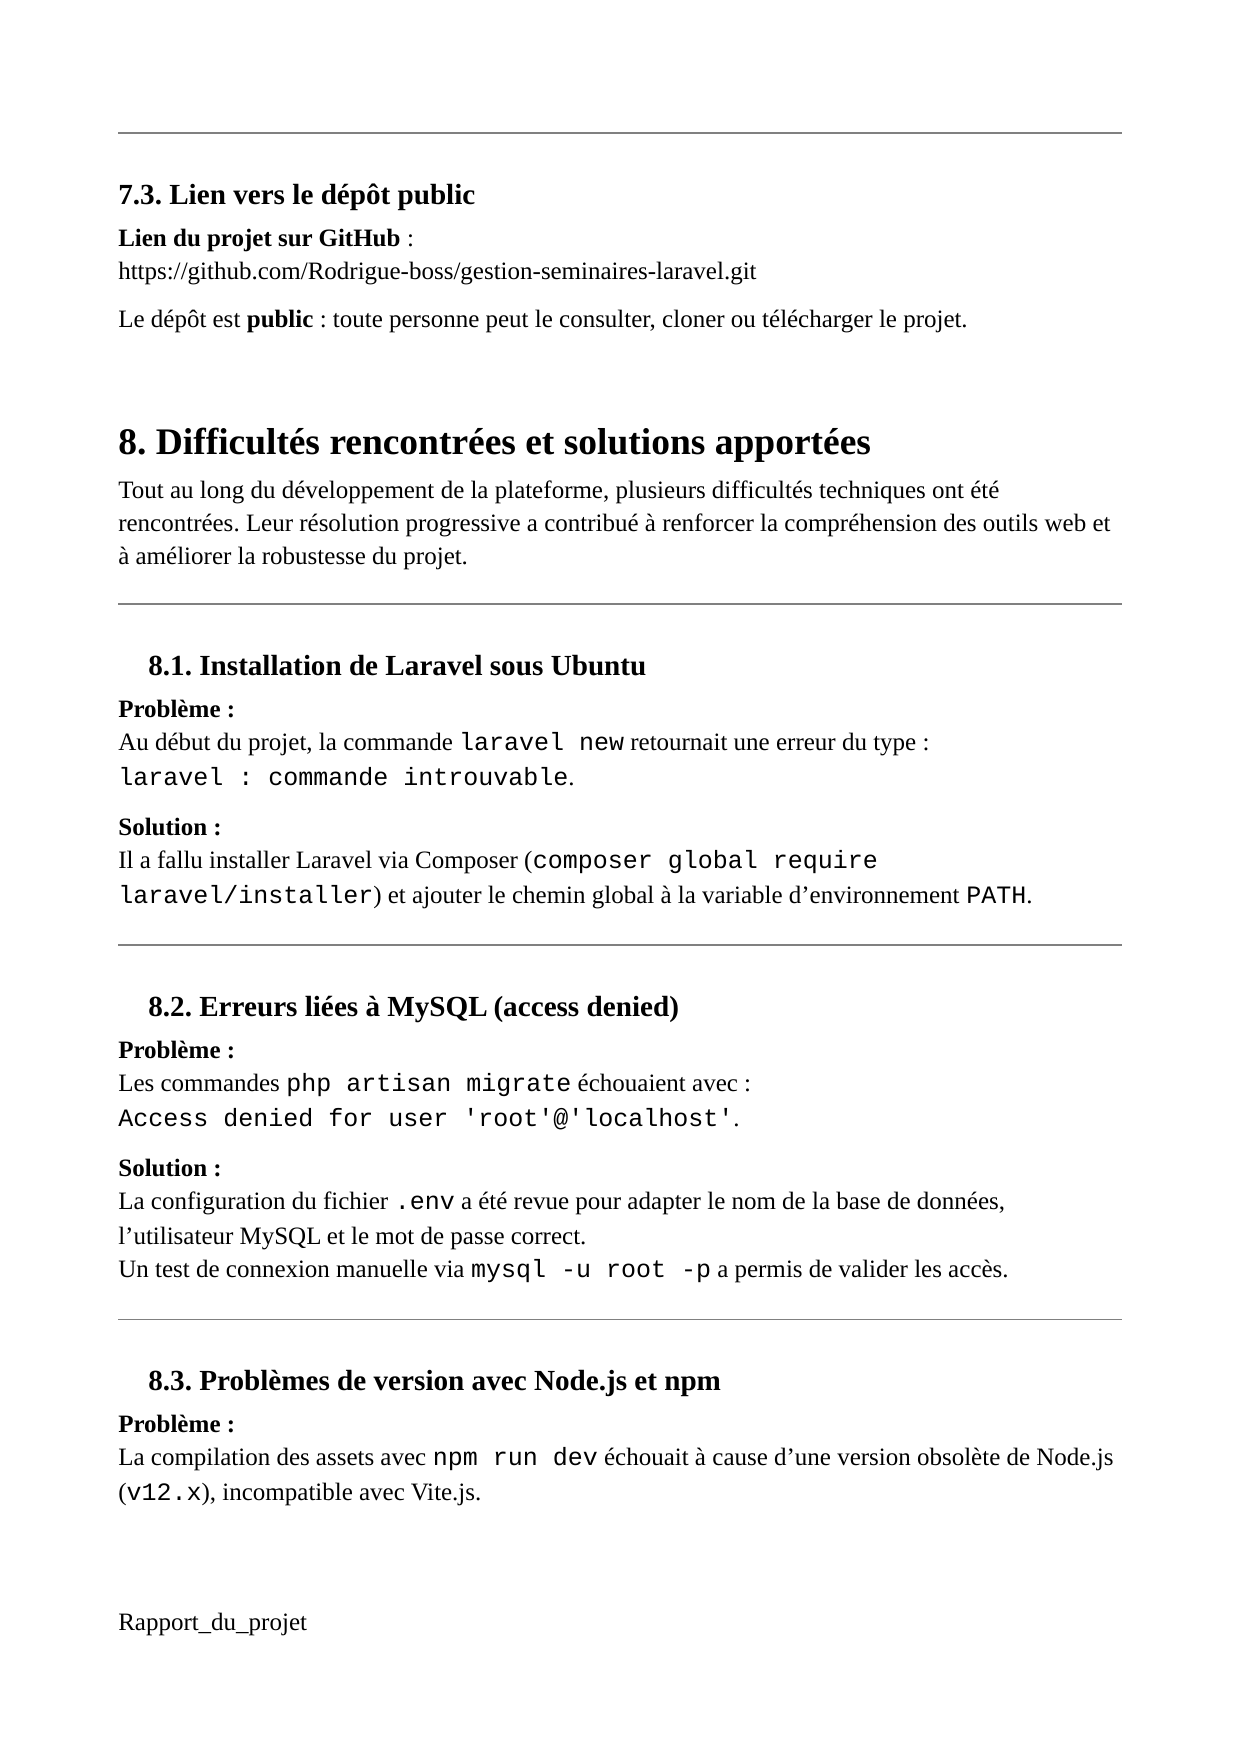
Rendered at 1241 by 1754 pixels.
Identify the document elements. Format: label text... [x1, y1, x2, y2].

text Tout au long du développement de la plateforme, plusieurs difficultés techniques ont été rencontrées. Leur résolution progressive a contribué à renforcer la compréhension des outils web et à améliorer la robustesse du projet. [118, 475, 1122, 570]
subtitle 7.3. Lien vers le dépôt public [118, 177, 1122, 211]
text Solution : Il a fallu installer Laravel via Composer (composer global require laravel/installer) et ajouter le chemin global à la variable d’environnement PATH. [118, 812, 1122, 911]
subtitle 🔹 8.2. Erreurs liées à MySQL (access denied) [118, 989, 1122, 1022]
text Lien du projet sur GitHub : https://github.com/Rodrigue-boss/gestion-seminaires-laravel.git [118, 223, 1122, 285]
subtitle 🔹 8.3. Problèmes de version avec Node.js et npm [118, 1363, 1122, 1397]
text Problème : Les commandes php artisan migrate échouaient avec : Access denied for user 'root'@'localhost'. [118, 1035, 1122, 1134]
subtitle 8. Difficultés rencontrées et solutions apportées [118, 420, 1122, 463]
text Solution : La configuration du fichier .env a été revue pour adapter le nom de la base de données, l’utilisateur MySQL et le mot de passe correct. Un test de connexion manuelle via mysql -u root -p a permis de valider les accès. [118, 1153, 1122, 1285]
text Problème : La compilation des assets avec npm run dev échouait à cause d’une version obsolète de Node.js (v12.x), incompatible avec Vite.js. [118, 1409, 1122, 1508]
subtitle 🔹 8.1. Installation de Laravel sous Ubuntu [118, 648, 1122, 681]
text Problème : Au début du projet, la commande laravel new retournait une erreur du type : laravel : commande introuvable. [118, 694, 1122, 793]
text Le dépôt est public : toute personne peut le consulter, cloner ou télécharger le projet. [118, 304, 1122, 332]
